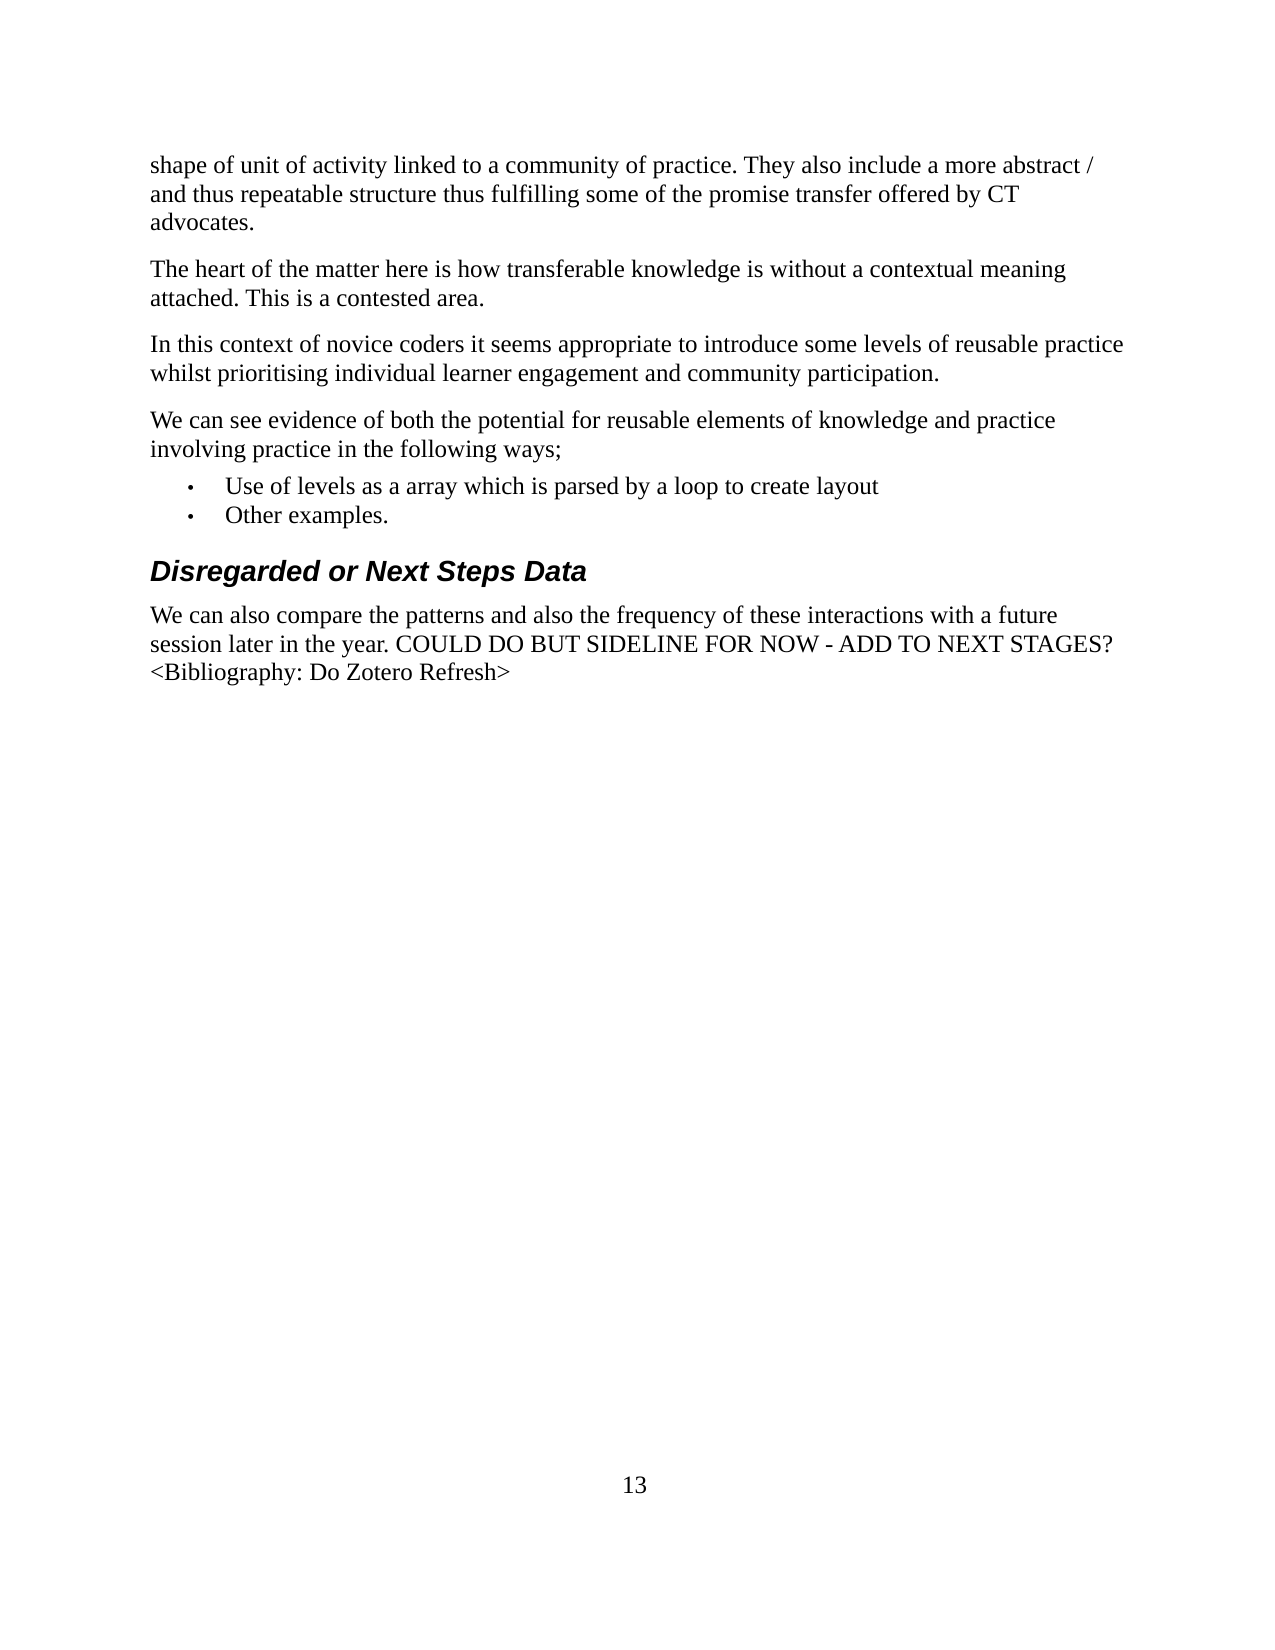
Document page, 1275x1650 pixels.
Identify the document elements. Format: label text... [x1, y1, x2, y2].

text We can see evidence of both the potential for reusable elements of knowledge and practice involving practice in the following ways; [150, 405, 1125, 462]
subtitle Disregarded or Next Steps Data [150, 554, 1125, 587]
text shape of unit of activity linked to a community of practice. They also include a more abstract / and thus repeatable structure thus fulfilling some of the promise transfer offered by CT advocates. [150, 150, 1125, 236]
list Use of levels as a array which is parsed by a loop to create layout [187, 471, 1125, 500]
text In this context of novice coders it seems appropriate to introduce some levels of reusable practice whilst prioritising individual learner engagement and community participation. [150, 329, 1125, 387]
list Other examples. [187, 500, 1125, 529]
text We can also compare the patterns and also the frequency of these interactions with a future session later in the year. COULD DO BUT SIDELINE FOR NOW - ADD TO NEXT STAGES? [150, 600, 1125, 657]
text <Bibliography: Do Zotero Refresh> [150, 657, 1125, 686]
text The heart of the matter here is how transferable knowledge is without a contextual meaning attached. This is a contested area. [150, 254, 1125, 312]
